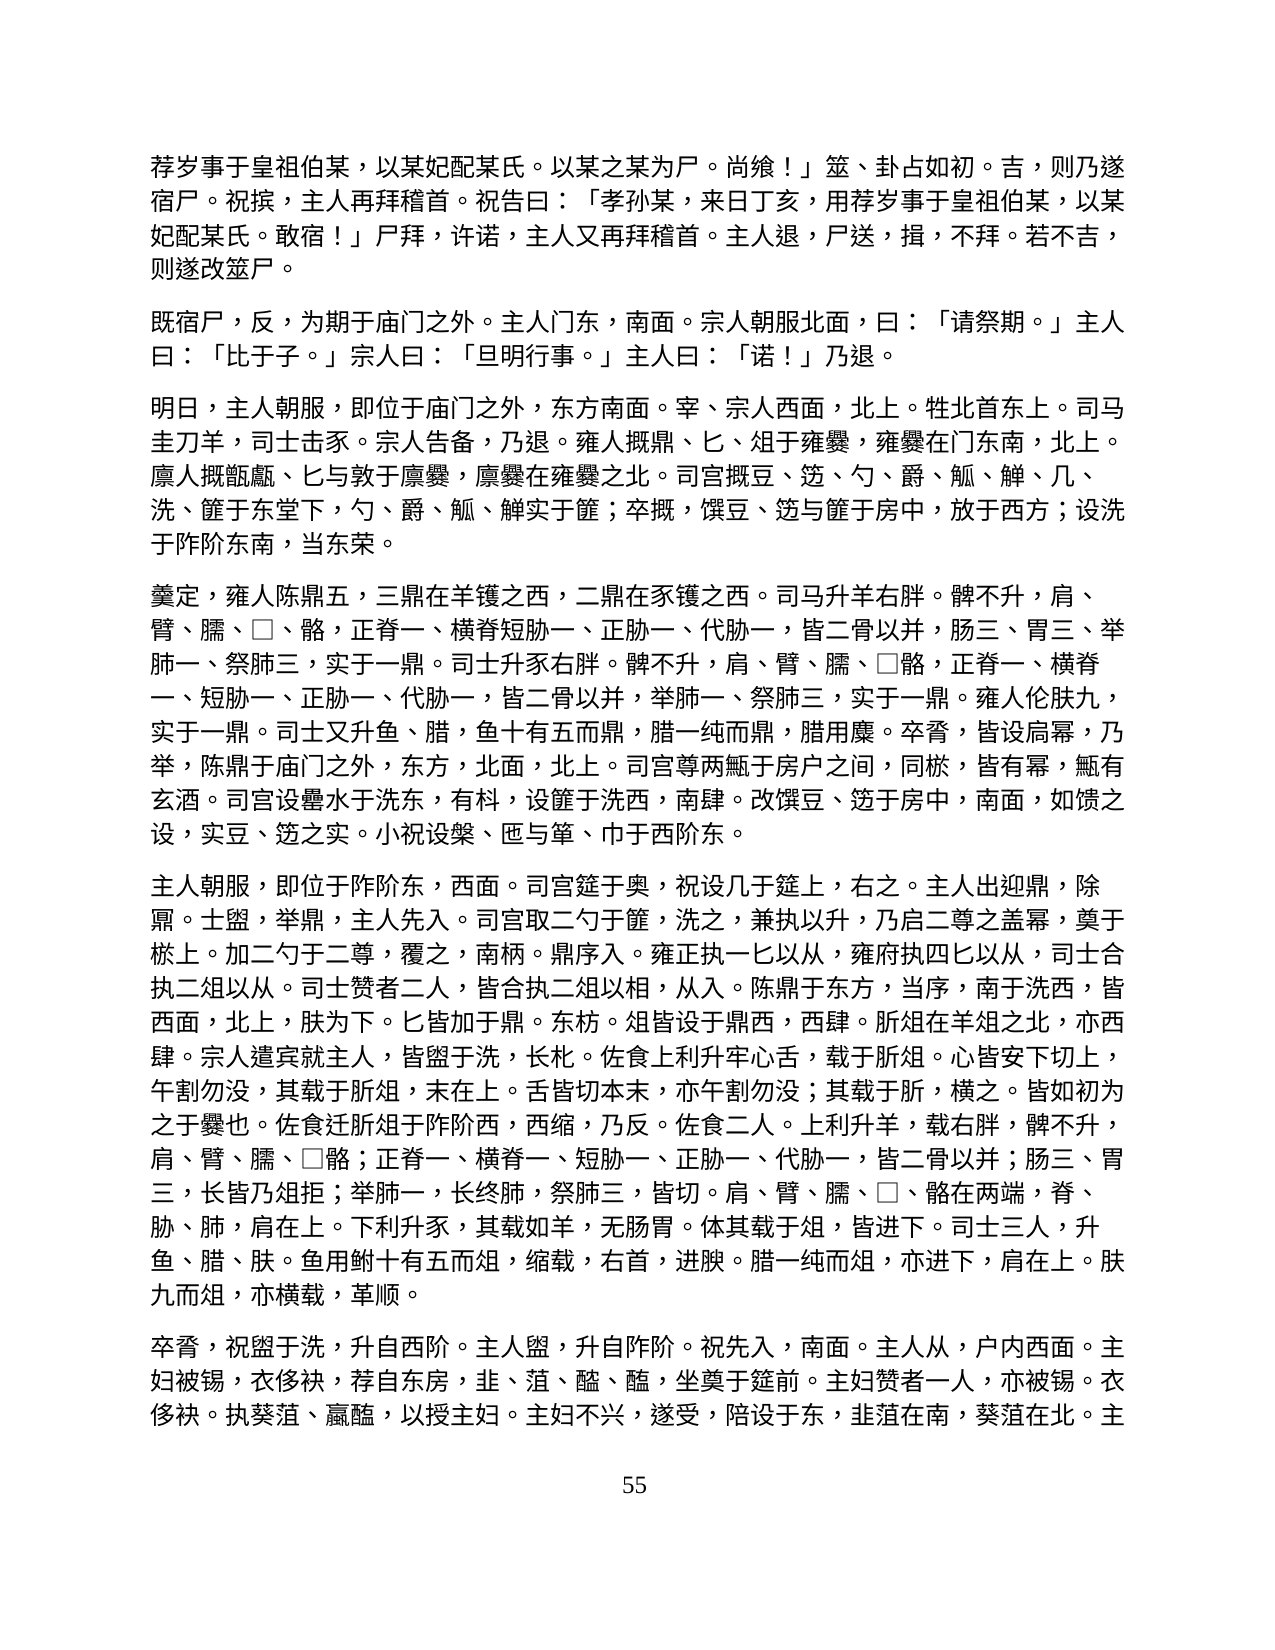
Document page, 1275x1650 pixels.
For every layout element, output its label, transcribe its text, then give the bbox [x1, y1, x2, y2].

text 卒脀，祝盥于洗，升自西阶。主人盥，升自阼阶。祝先入，南面。主人从，户内西面。主妇被锡，衣侈袂，荐自东房，韭、菹、醓、醢，坐奠于筵前。主妇赞者一人，亦被锡。衣侈袂。执葵菹、蠃醢，以授主妇。主妇不兴，遂受，陪设于东，韭菹在南，葵菹在北。主 [150, 1329, 1125, 1432]
text 荐岁事于皇祖伯某，以某妃配某氏。以某之某为尸。尚飨！」筮、卦占如初。吉，则乃遂宿尸。祝摈，主人再拜稽首。祝告曰：「孝孙某，来日丁亥，用荐岁事于皇祖伯某，以某妃配某氏。敢宿！」尸拜，许诺，主人又再拜稽首。主人退，尸送，揖，不拜。若不吉，则遂改筮尸。 [150, 150, 1125, 286]
text 主人朝服，即位于阼阶东，西面。司宫筵于奥，祝设几于筵上，右之。主人出迎鼎，除鼏。士盥，举鼎，主人先入。司宫取二勺于篚，洗之，兼执以升，乃启二尊之盖幂，奠于棜上。加二勺于二尊，覆之，南柄。鼎序入。雍正执一匕以从，雍府执四匕以从，司士合执二俎以从。司士赞者二人，皆合执二俎以相，从入。陈鼎于东方，当序，南于洗西，皆西面，北上，肤为下。匕皆加于鼎。东枋。俎皆设于鼎西，西肆。肵俎在羊俎之北，亦西肆。宗人遣宾就主人，皆盥于洗，长朼。佐食上利升牢心舌，载于肵俎。心皆安下切上，午割勿没，其载于肵俎，末在上。舌皆切本末，亦午割勿没；其载于肵，横之。皆如初为之于爨也。佐食迁肵俎于阼阶西，西缩，乃反。佐食二人。上利升羊，载右胖，髀不升，肩、臂、臑、□骼；正脊一、横脊一、短胁一、正胁一、代胁一，皆二骨以并；肠三、胃三，长皆乃俎拒；举肺一，长终肺，祭肺三，皆切。肩、臂、臑、□、骼在两端，脊、胁、肺，肩在上。下利升豕，其载如羊，无肠胃。体其载于俎，皆进下。司士三人，升鱼、腊、肤。鱼用鲋十有五而俎，缩载，右首，进腴。腊一纯而俎，亦进下，肩在上。肤九而俎，亦横载，革顺。 [150, 869, 1125, 1312]
text 既宿尸，反，为期于庙门之外。主人门东，南面。宗人朝服北面，曰：「请祭期。」主人曰：「比于子。」宗人曰：「旦明行事。」主人曰：「诺！」乃退。 [150, 304, 1125, 372]
text 明日，主人朝服，即位于庙门之外，东方南面。宰、宗人西面，北上。牲北首东上。司马圭刀羊，司士击豕。宗人告备，乃退。雍人摡鼎、匕、俎于雍爨，雍爨在门东南，北上。廪人摡甑甗、匕与敦于廪爨，廪爨在雍爨之北。司宫摡豆、笾、勺、爵、觚、觯、几、洗、篚于东堂下，勺、爵、觚、觯实于篚；卒摡，馔豆、笾与篚于房中，放于西方；设洗于阼阶东南，当东荣。 [150, 390, 1125, 561]
text 羹定，雍人陈鼎五，三鼎在羊镬之西，二鼎在豕镬之西。司马升羊右胖。髀不升，肩、臂、臑、□、骼，正脊一、横脊短胁一、正胁一、代胁一，皆二骨以并，肠三、胃三、举肺一、祭肺三，实于一鼎。司士升豕右胖。髀不升，肩、臂、臑、□骼，正脊一、横脊一、短胁一、正胁一、代胁一，皆二骨以并，举肺一、祭肺三，实于一鼎。雍人伦肤九，实于一鼎。司士又升鱼、腊，鱼十有五而鼎，腊一纯而鼎，腊用麋。卒脀，皆设扃幂，乃举，陈鼎于庙门之外，东方，北面，北上。司宫尊两甒于房户之间，同棜，皆有幂，甒有玄酒。司宫设罍水于洗东，有枓，设篚于洗西，南肆。改馔豆、笾于房中，南面，如馈之设，实豆、笾之实。小祝设槃、匜与箪、巾于西阶东。 [150, 578, 1125, 851]
